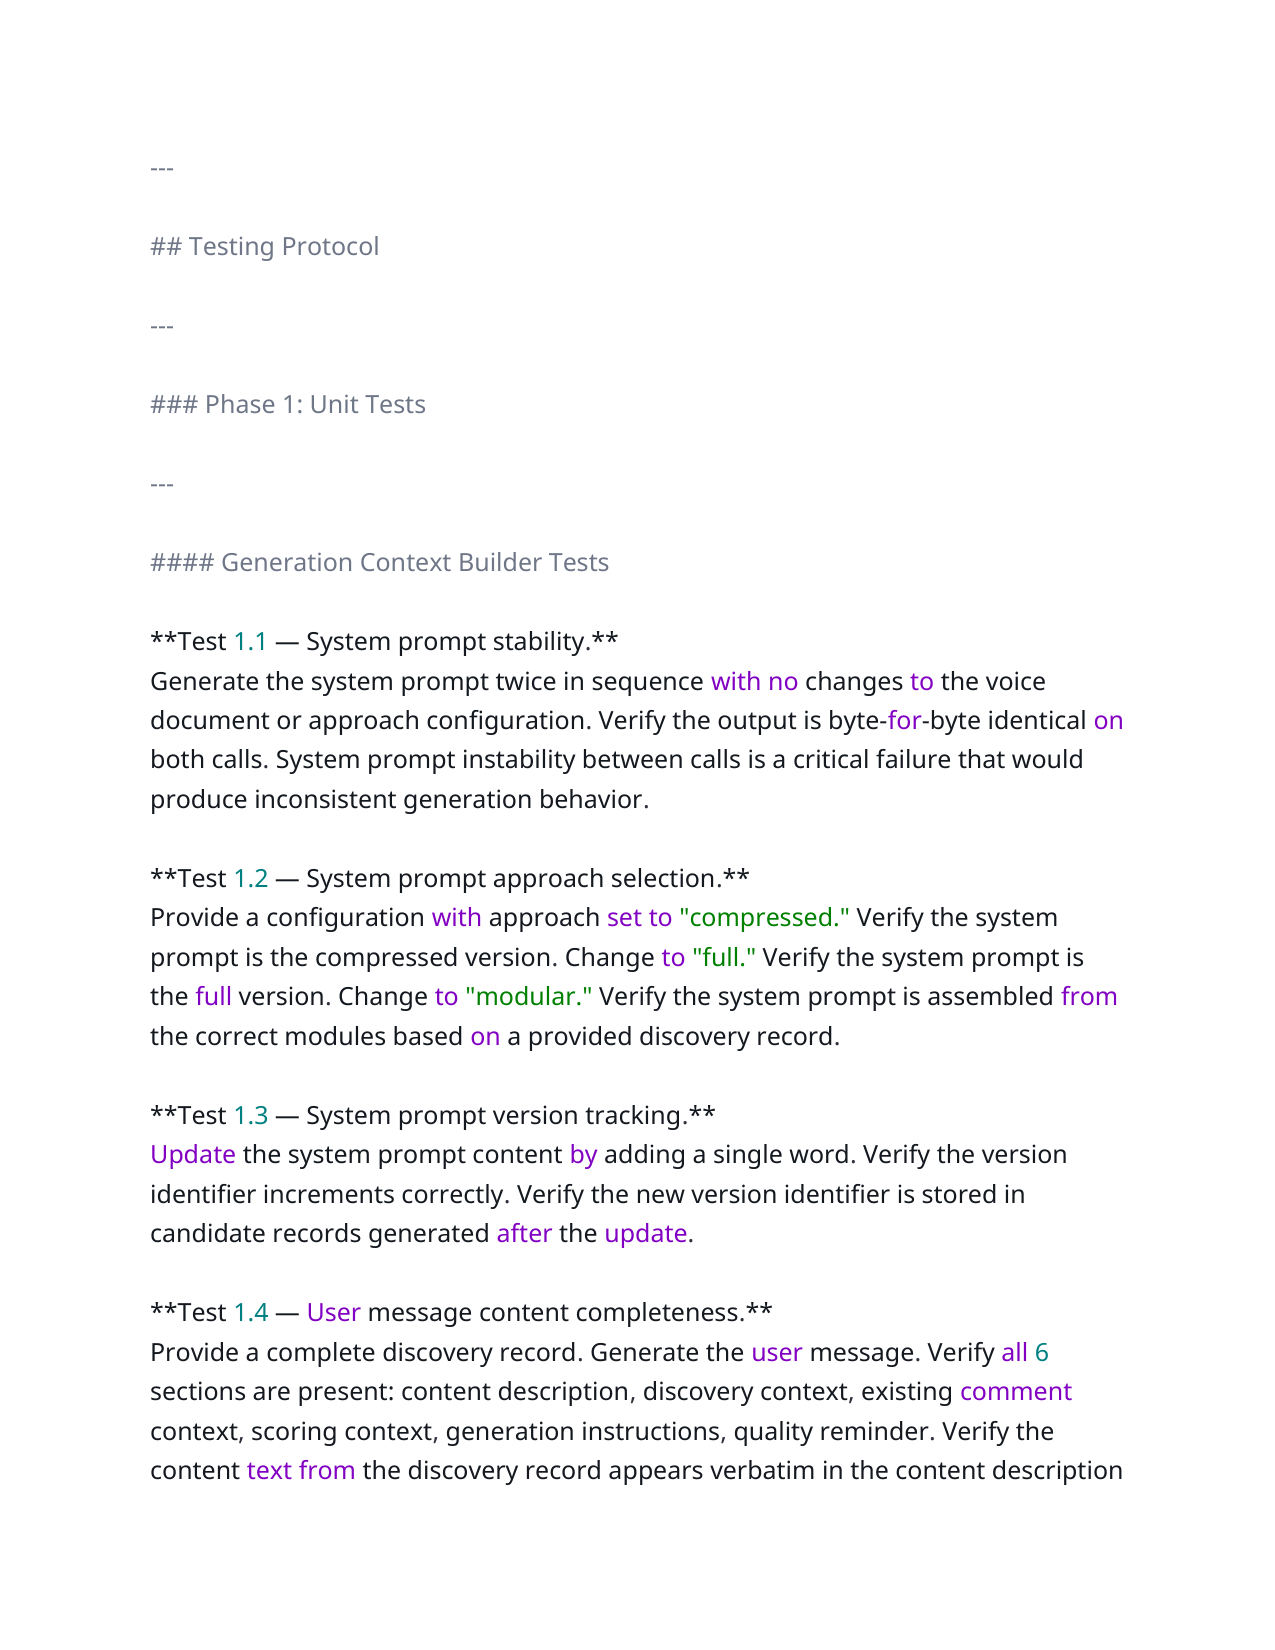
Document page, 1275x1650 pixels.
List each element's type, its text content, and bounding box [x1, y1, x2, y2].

text --- ## Testing Protocol --- ### Phase 1: Unit Tests --- #### Generation Context Builder Tests **Test 1.1 — System prompt stability.** Generate the system prompt twice in sequence with no changes to the voice document or approach configuration. Verify the output is byte-for-byte identical on both calls. System prompt instability between calls is a critical failure that would produce inconsistent generation behavior. **Test 1.2 — System prompt approach selection.** Provide a configuration with approach set to "compressed." Verify the system prompt is the compressed version. Change to "full." Verify the system prompt is the full version. Change to "modular." Verify the system prompt is assembled from the correct modules based on a provided discovery record. **Test 1.3 — System prompt version tracking.** Update the system prompt content by adding a single word. Verify the version identifier increments correctly. Verify the new version identifier is stored in candidate records generated after the update. **Test 1.4 — User message content completeness.** Provide a complete discovery record. Generate the user message. Verify all 6 sections are present: content description, discovery context, existing comment context, scoring context, generation instructions, quality reminder. Verify the content text from the discovery record appears verbatim in the content description [150, 150, 1125, 1487]
